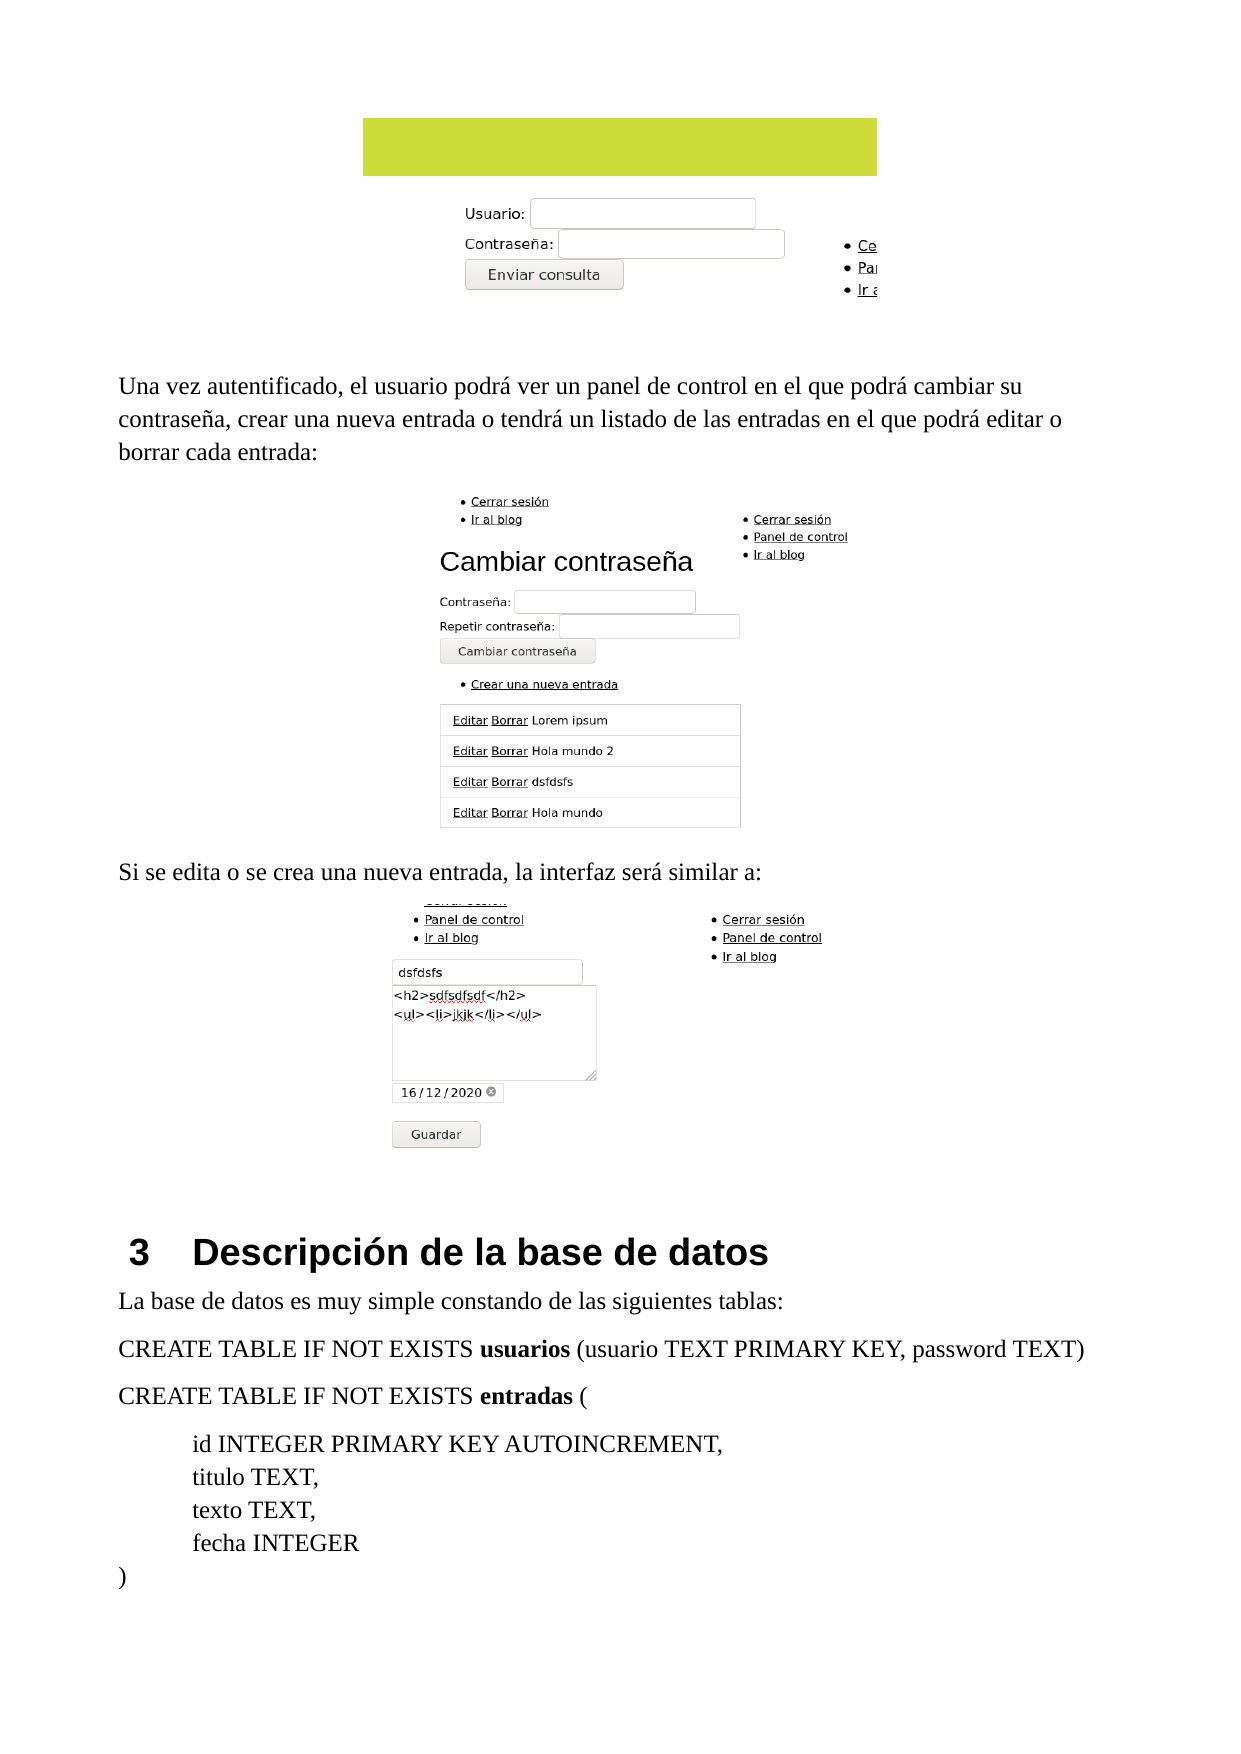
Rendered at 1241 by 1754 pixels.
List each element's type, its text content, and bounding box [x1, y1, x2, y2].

text La base de datos es muy simple constando de las siguientes tablas: [118, 1286, 1122, 1315]
text Una vez autentificado, el usuario podrá ver un panel de control en el que podrá cambiar su contraseña, crear una nueva entrada o tendrá un listado de las entradas en el que podrá editar o borrar cada entrada: [118, 371, 1122, 466]
text CREATE TABLE IF NOT EXISTS entradas ( [118, 1381, 1122, 1410]
text texto TEXT, [118, 1495, 1122, 1524]
text Si se edita o se crea una nueva entrada, la interfaz será similar a: [118, 857, 1122, 885]
text id INTEGER PRIMARY KEY AUTOINCREMENT, [118, 1429, 1122, 1458]
text CREATE TABLE IF NOT EXISTS usuarios (usuario TEXT PRIMARY KEY, password TEXT) [118, 1334, 1122, 1362]
picture [343, 904, 897, 1186]
picture [363, 118, 878, 352]
subtitle Descripción de la base de datos [118, 1230, 1122, 1273]
picture [375, 484, 866, 838]
text ) [118, 1561, 1122, 1590]
text fecha INTEGER [118, 1528, 1122, 1557]
text titulo TEXT, [118, 1462, 1122, 1491]
